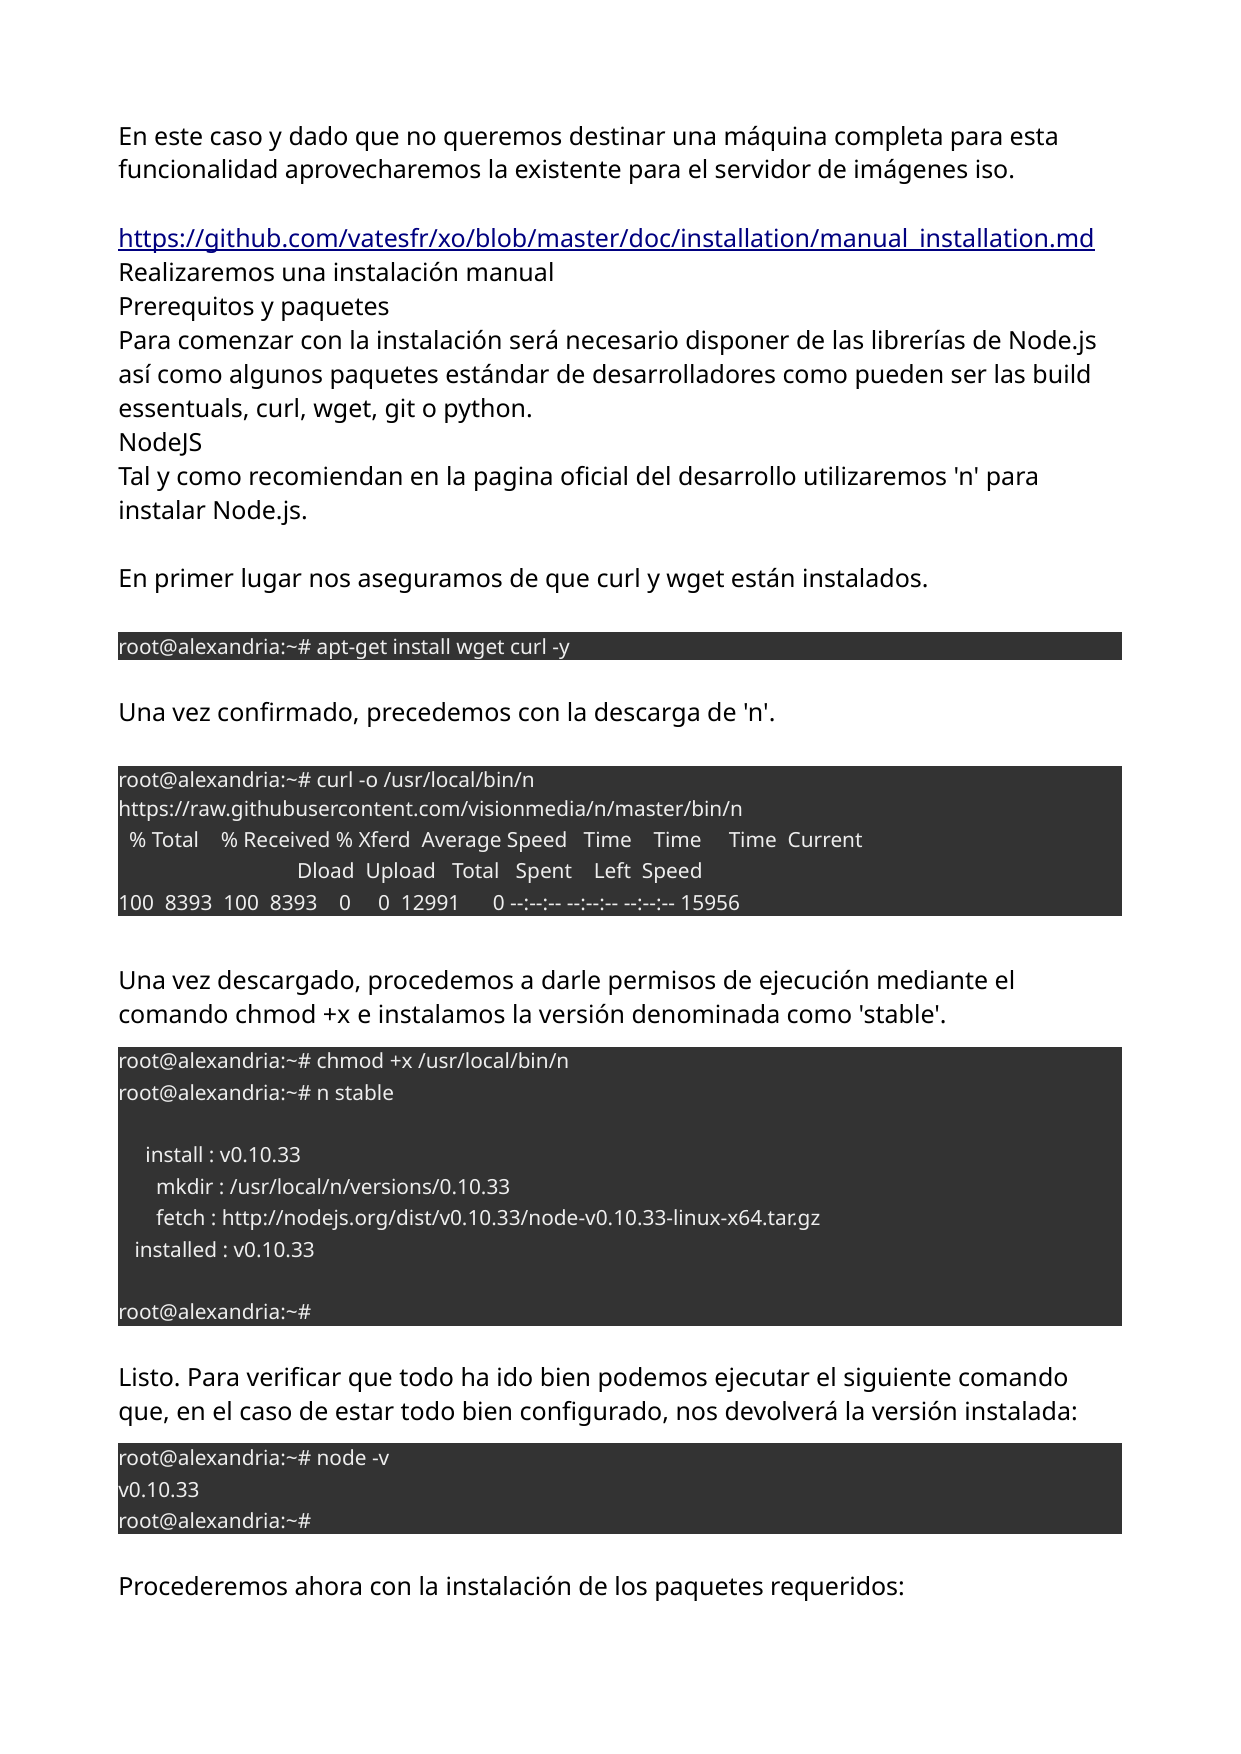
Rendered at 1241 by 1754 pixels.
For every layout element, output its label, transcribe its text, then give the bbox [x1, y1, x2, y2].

text root@alexandria:~# apt-get install wget curl -y [118, 632, 1122, 660]
text install : v0.10.33 [118, 1141, 1122, 1169]
text Dload Upload Total Spent Left Speed [118, 857, 1122, 885]
text Una vez descargado, procedemos a darle permisos de ejecución mediante el comando chmod +x e instalamos la versión denominada como 'stable'. [118, 963, 1122, 1031]
text Listo. Para verificar que todo ha ido bien podemos ejecutar el siguiente comando que, en el caso de estar todo bien configurado, nos devolverá la versión instalada: [118, 1360, 1122, 1428]
text Una vez confirmado, precedemos con la descarga de 'n'. [118, 694, 1122, 728]
text % Total % Received % Xferd Average Speed Time Time Time Current [118, 825, 1122, 854]
text mkdir : /usr/local/n/versions/0.10.33 [118, 1172, 1122, 1200]
text En este caso y dado que no queremos destinar una máquina completa para esta funcionalidad aprovecharemos la existente para el servidor de imágenes iso. [118, 118, 1122, 186]
text 100 8393 100 8393 0 0 12991 0 --:--:-- --:--:-- --:--:-- 15956 [118, 888, 1122, 916]
text v0.10.33 [118, 1475, 1122, 1503]
text root@alexandria:~# chmod +x /usr/local/bin/n [118, 1047, 1122, 1075]
text root@alexandria:~# n stable [118, 1078, 1122, 1106]
text Realizaremos una instalación manual [118, 254, 1122, 288]
text fetch : http://nodejs.org/dist/v0.10.33/node-v0.10.33-linux-x64.tar.gz [118, 1203, 1122, 1232]
text installed : v0.10.33 [118, 1235, 1122, 1263]
text root@alexandria:~# curl -o /usr/local/bin/n https://raw.githubusercontent.com/visionmedia/n/master/bin/n [118, 766, 1122, 822]
text root@alexandria:~# [118, 1297, 1122, 1326]
text Prerequitos y paquetes [118, 288, 1122, 322]
text https://github.com/vatesfr/xo/blob/master/doc/installation/manual_installation.md [118, 220, 1122, 254]
text root@alexandria:~# node -v [118, 1443, 1122, 1472]
text Tal y como recomiendan en la pagina oficial del desarrollo utilizaremos 'n' para instalar Node.js. [118, 459, 1122, 527]
text NodeJS [118, 425, 1122, 459]
text En primer lugar nos aseguramos de que curl y wget están instalados. [118, 561, 1122, 595]
text Para comenzar con la instalación será necesario disponer de las librerías de Node.js así como algunos paquetes estándar de desarrolladores como pueden ser las build essentuals, curl, wget, git o python. [118, 322, 1122, 425]
text root@alexandria:~# [118, 1506, 1122, 1534]
text Procederemos ahora con la instalación de los paquetes requeridos: [118, 1569, 1122, 1603]
